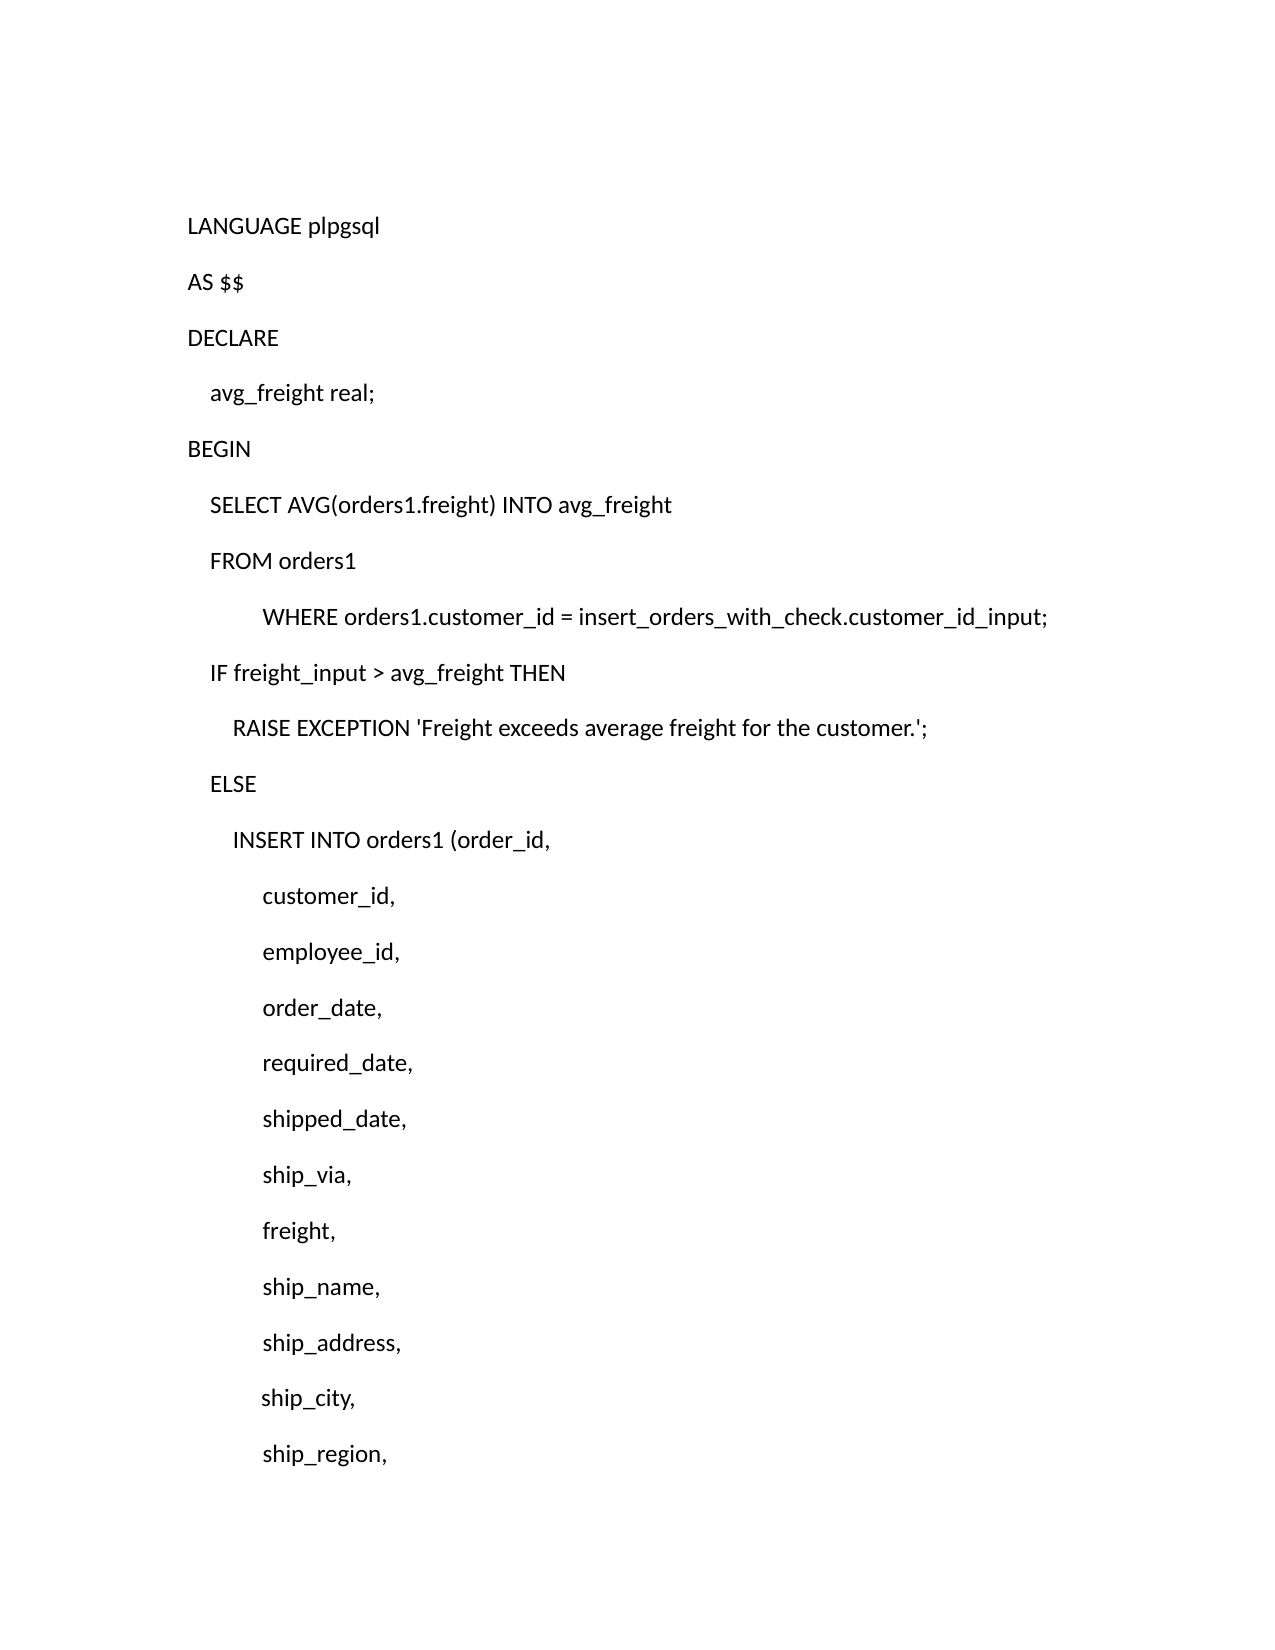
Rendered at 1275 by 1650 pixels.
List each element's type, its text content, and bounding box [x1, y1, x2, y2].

text order_date, [187, 992, 1087, 1022]
text freight, [187, 1215, 1087, 1246]
text shipped_date, [187, 1103, 1087, 1134]
text FROM orders1 [187, 545, 1087, 576]
text ship_via, [187, 1159, 1087, 1190]
text required_date, [187, 1047, 1087, 1078]
text customer_id, [187, 880, 1087, 911]
text ship_name, [187, 1271, 1087, 1301]
text ELSE [187, 768, 1087, 799]
text RAISE EXCEPTION 'Freight exceeds average freight for the customer.'; [187, 712, 1087, 743]
text SELECT AVG(orders1.freight) INTO avg_freight [187, 489, 1087, 520]
text WHERE orders1.customer_id = insert_orders_with_check.customer_id_input; [187, 601, 1087, 631]
text ship_address, [187, 1327, 1087, 1357]
text ship_region, [187, 1438, 1087, 1469]
text AS $$ [187, 266, 1087, 296]
text INSERT INTO orders1 (order_id, [187, 824, 1087, 855]
text BEGIN [187, 433, 1087, 464]
text ship_city, [187, 1382, 1087, 1413]
text avg_freight real; [187, 377, 1087, 408]
text DECLARE [187, 322, 1087, 352]
text LANGUAGE plpgsql [187, 210, 1087, 241]
text IF freight_input > avg_freight THEN [187, 657, 1087, 687]
text employee_id, [187, 936, 1087, 966]
